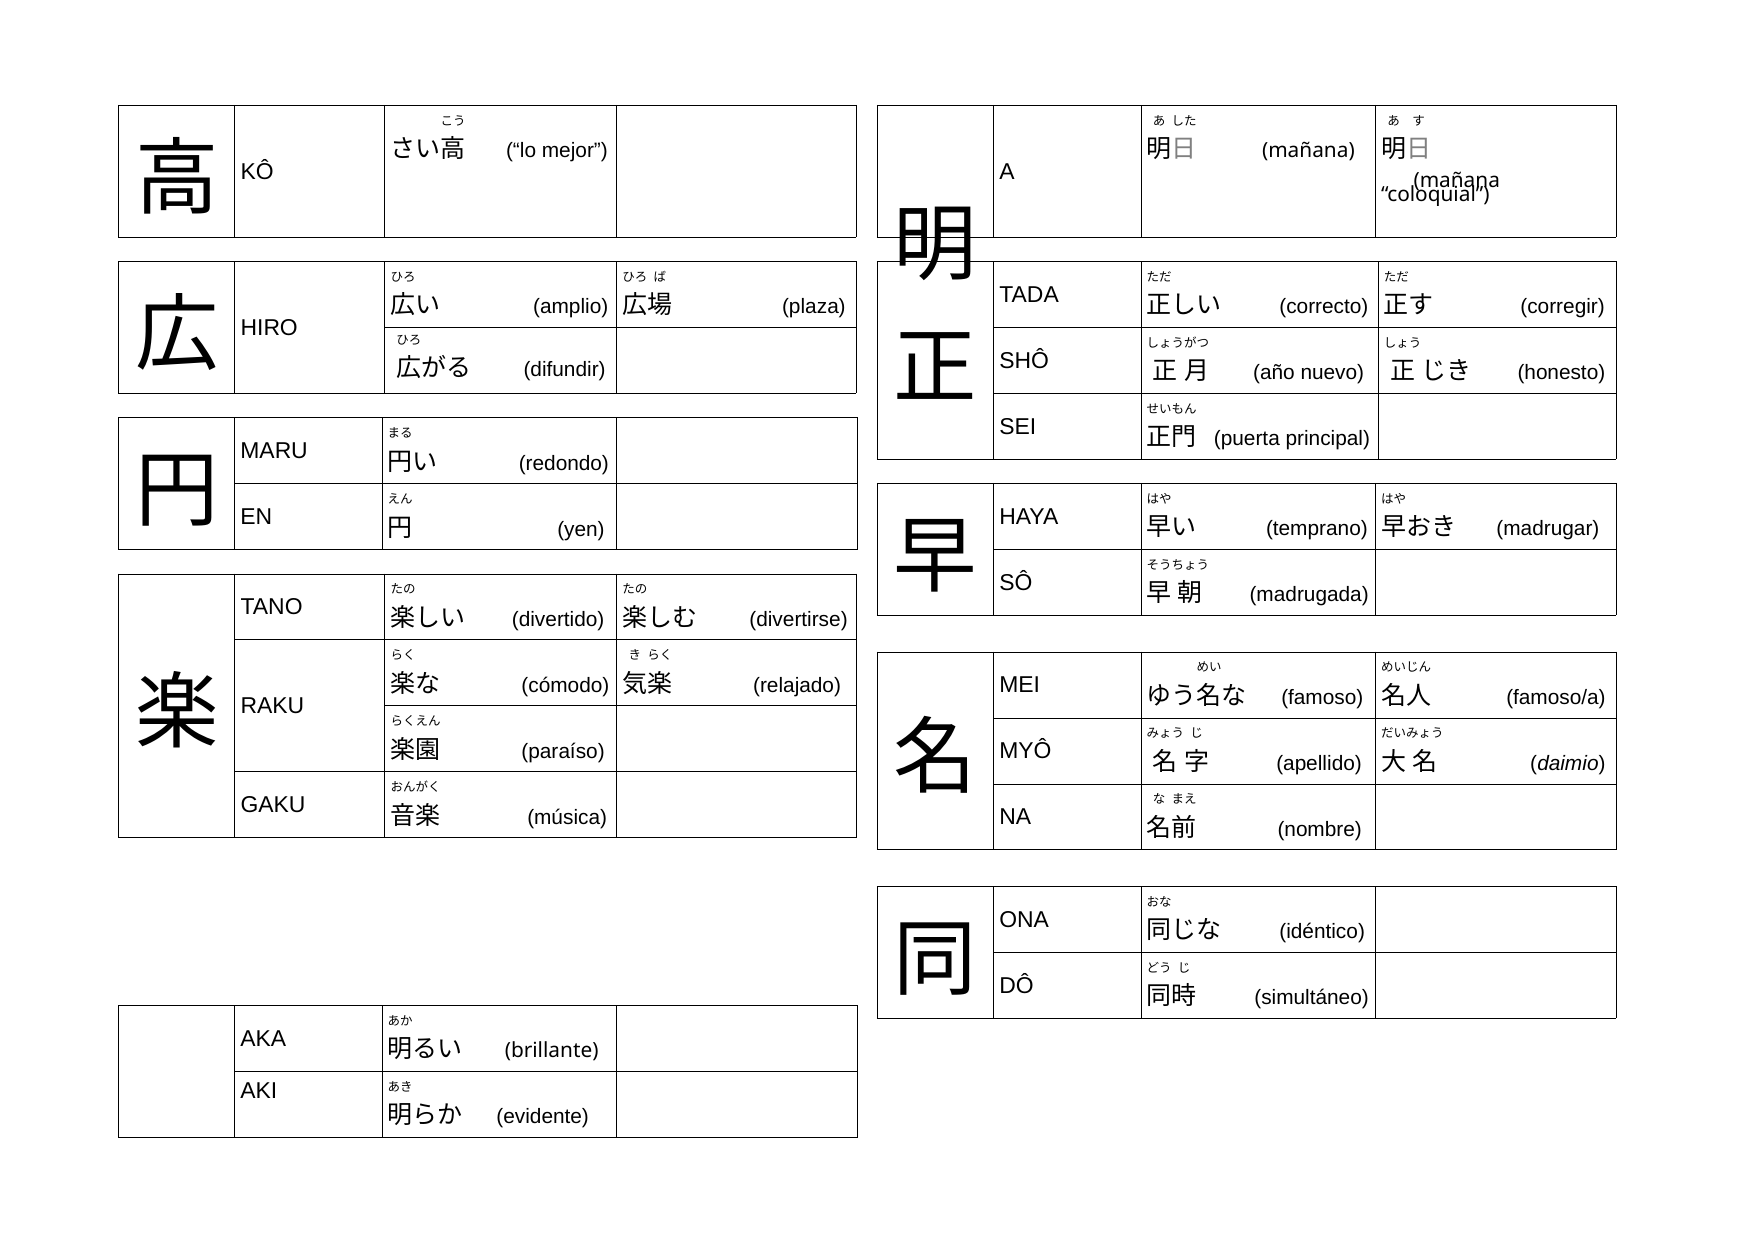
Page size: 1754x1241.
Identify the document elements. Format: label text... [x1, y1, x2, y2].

table_header MARU [235, 418, 382, 483]
table_header 同おなじな (idéntico) [1142, 887, 1375, 952]
table_cell EN [235, 484, 382, 549]
table_cell RAKU [235, 640, 384, 771]
table_cell [1379, 394, 1616, 459]
table_header 高 [119, 106, 234, 237]
table_cell 明あきらか (evidente) [383, 1072, 616, 1137]
table_cell [617, 1072, 857, 1137]
table_cell 明あ日した (mañana) [1142, 106, 1375, 237]
table_header 楽 [119, 575, 234, 837]
table_header 明 [941, 233, 964, 237]
table_header TADA [994, 262, 1141, 327]
table_cell 気き楽らく (relajado) [617, 640, 856, 705]
table_cell A [994, 106, 1141, 237]
table_cell [617, 106, 856, 237]
table_header 名めい人じん (famoso/a) [1376, 653, 1616, 717]
table_header HAYA [994, 484, 1141, 549]
table_cell AKI [235, 1072, 382, 1137]
table_cell 楽らく園えん (paraíso) [385, 706, 616, 771]
table_cell 広ひろがる (difundir) [385, 328, 616, 393]
table_cell 楽らくな (cómodo) [385, 640, 616, 705]
table_cell [617, 484, 857, 549]
table_header MEI [994, 653, 1141, 717]
table_cell KÔ [235, 106, 384, 237]
table_header AKA [235, 1006, 382, 1071]
table_cell 同どう時じ (simultáneo) [1142, 953, 1375, 1018]
table_cell SEI [994, 394, 1141, 459]
table_header 明 [119, 1006, 234, 1137]
table_header 早はやおき (madrugar) [1376, 484, 1616, 549]
table_cell 名みょう字じ (apellido) [1142, 719, 1375, 783]
table_cell GAKU [235, 772, 384, 837]
table_header 正ただす (corregir) [1379, 262, 1616, 327]
table_cell 大だい名みょう (daimio) [1376, 719, 1616, 783]
table_header 明 [941, 212, 964, 227]
table_cell NA [994, 785, 1141, 849]
table_header [1376, 887, 1616, 952]
table_cell 名な前まえ (nombre) [1142, 785, 1375, 849]
table_header ONA [994, 887, 1141, 952]
table_header 楽たのしむ (divertirse) [617, 575, 856, 639]
table_header 同 [878, 887, 993, 1018]
table_cell 円えん (yen) [383, 484, 616, 549]
table_header 正 [878, 262, 993, 459]
table_header 正ただしい (correcto) [1142, 262, 1378, 327]
table_cell 明あ日す (mañana “coloquial”) [1376, 106, 1616, 237]
table_cell 音おん楽がく (música) [385, 772, 616, 837]
table_header ゆう名めいな (famoso) [1142, 653, 1375, 717]
table_header 早 [878, 484, 993, 615]
table_cell [617, 706, 856, 771]
table_header [617, 418, 857, 483]
table_cell MYÔ [994, 719, 1141, 783]
table_header 円 [119, 418, 234, 549]
table_cell SÔ [994, 550, 1141, 615]
table_cell 早そう朝ちょう (madrugada) [1142, 550, 1375, 615]
table_cell さい高こう (“lo mejor”) [385, 106, 616, 237]
table_header 名 [878, 653, 993, 849]
table_cell [617, 772, 856, 837]
table_cell 正しょう月がつ (año nuevo) [1142, 328, 1378, 393]
table_header 広 [119, 262, 234, 393]
table_header TANO [235, 575, 384, 639]
table_cell [1376, 785, 1616, 849]
table_header 広ひろ場ば (plaza) [617, 262, 856, 327]
table_header HIRO [235, 262, 384, 393]
table_cell 正しょうじき (honesto) [1379, 328, 1616, 393]
table_cell [1376, 953, 1616, 1018]
table_cell DÔ [994, 953, 1141, 1018]
table_header 明 [906, 214, 921, 230]
table_header [617, 1006, 857, 1071]
table_cell [1376, 550, 1616, 615]
table_header 円まるい (redondo) [383, 418, 616, 483]
table_header 早はやい (temprano) [1142, 484, 1375, 549]
table_cell [617, 328, 856, 393]
table_header 明あかるい (brillante) [383, 1006, 616, 1071]
table_header 広ひろい (amplio) [385, 262, 616, 327]
table_header 楽たのしい (divertido) [385, 575, 616, 639]
table_header 明 [878, 106, 993, 237]
table_cell SHÔ [994, 328, 1141, 393]
table_cell 正せい門もん (puerta principal) [1142, 394, 1378, 459]
